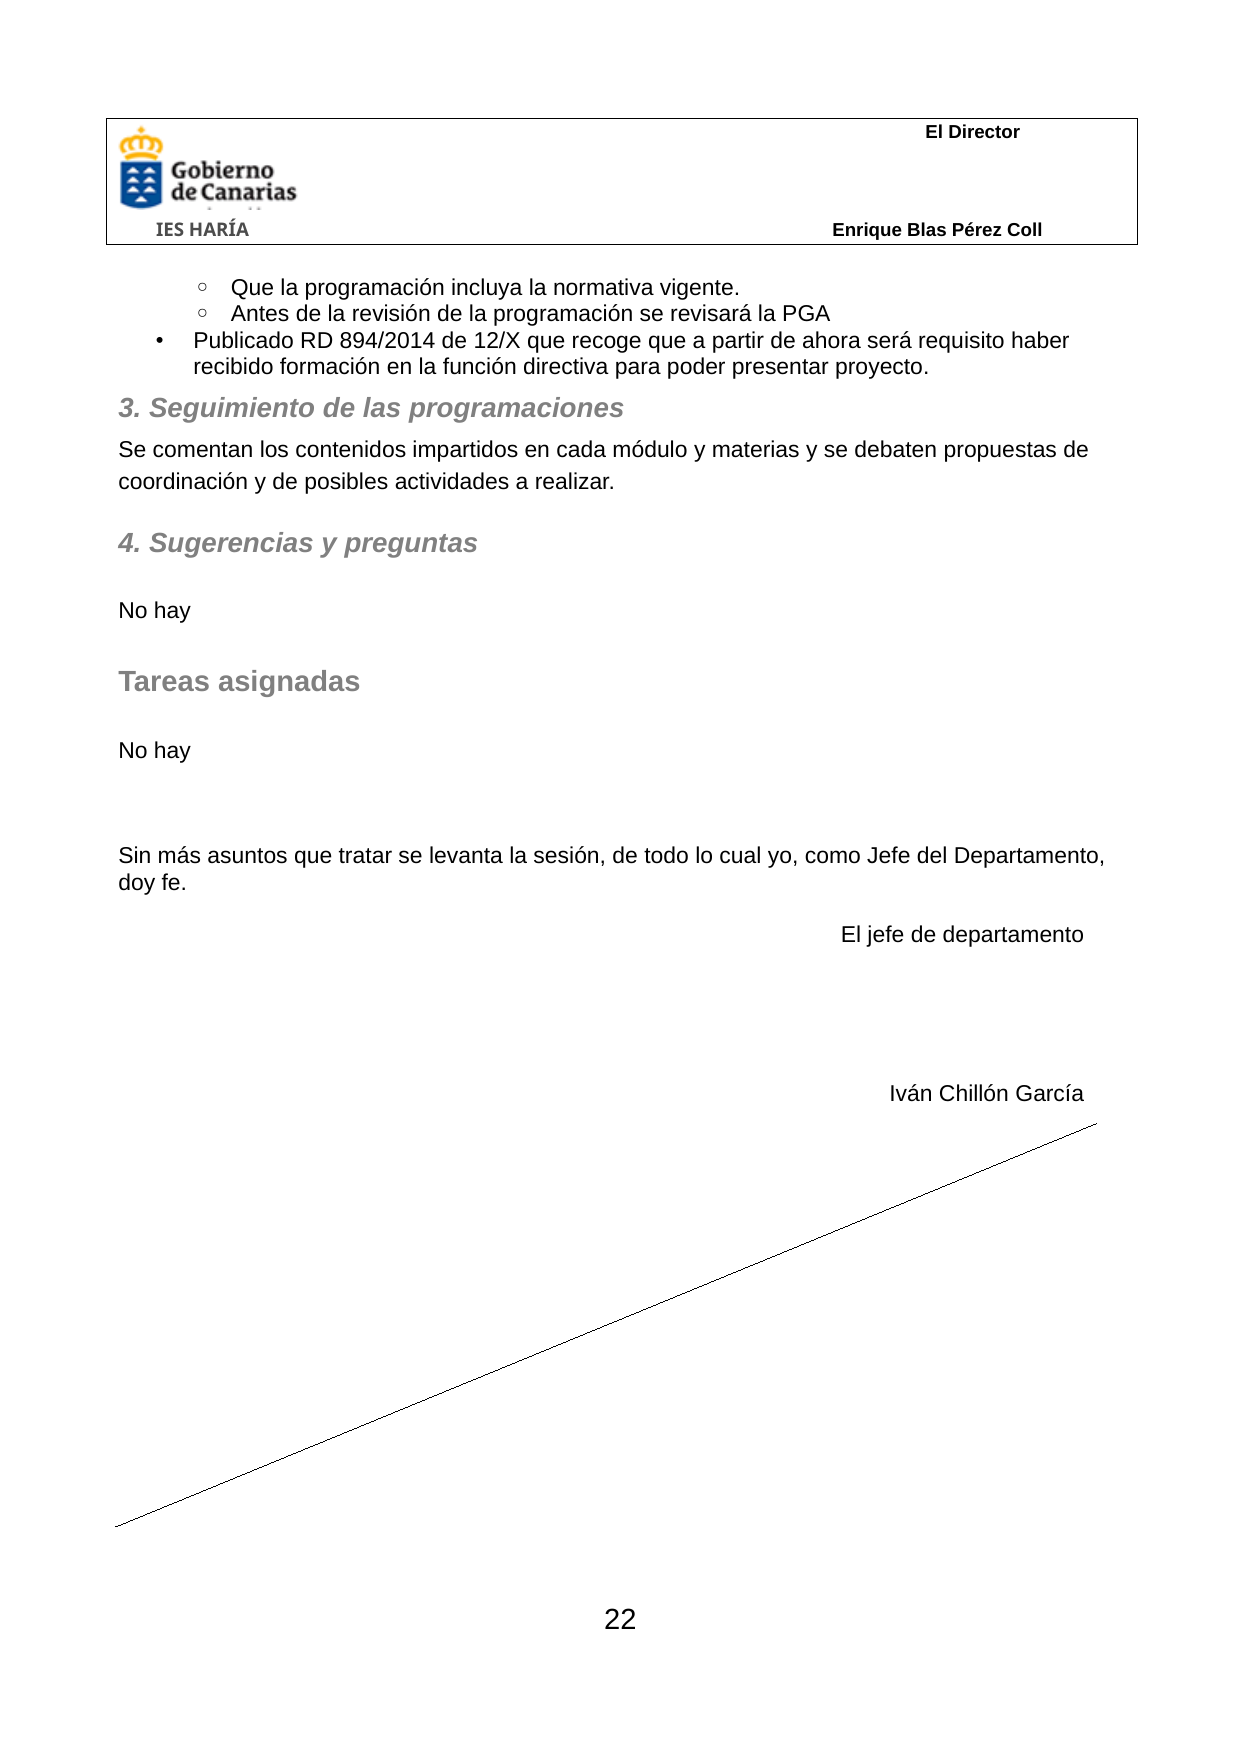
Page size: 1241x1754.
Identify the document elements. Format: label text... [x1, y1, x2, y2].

subtitle Tareas asignadas [118, 664, 1122, 698]
text El jefe de departamento [118, 921, 1122, 948]
text No hay [118, 597, 1122, 623]
subtitle 4. Sugerencias y preguntas [118, 526, 1122, 558]
text No hay [118, 737, 1122, 763]
list Que la programación incluya la normativa vigente. [193, 274, 1122, 300]
text Sin más asuntos que tratar se levanta la sesión, de todo lo cual yo, como Jefe del Departamento, doy fe. [118, 842, 1122, 895]
subtitle 3. Seguimiento de las programaciones [118, 392, 1122, 424]
picture [115, 123, 300, 210]
list Antes de la revisión de la programación se revisará la PGA [193, 300, 1122, 327]
text Iván Chillón García [118, 1079, 1122, 1106]
text Se comentan los contenidos impartidos en cada módulo y materias y se debaten propuestas de coordinación y de posibles actividades a realizar. [118, 436, 1122, 494]
list Publicado RD 894/2014 de 12/X que recoge que a partir de ahora será requisito haber recibido formación en la función directiva para poder presentar proyecto. [156, 327, 1122, 379]
